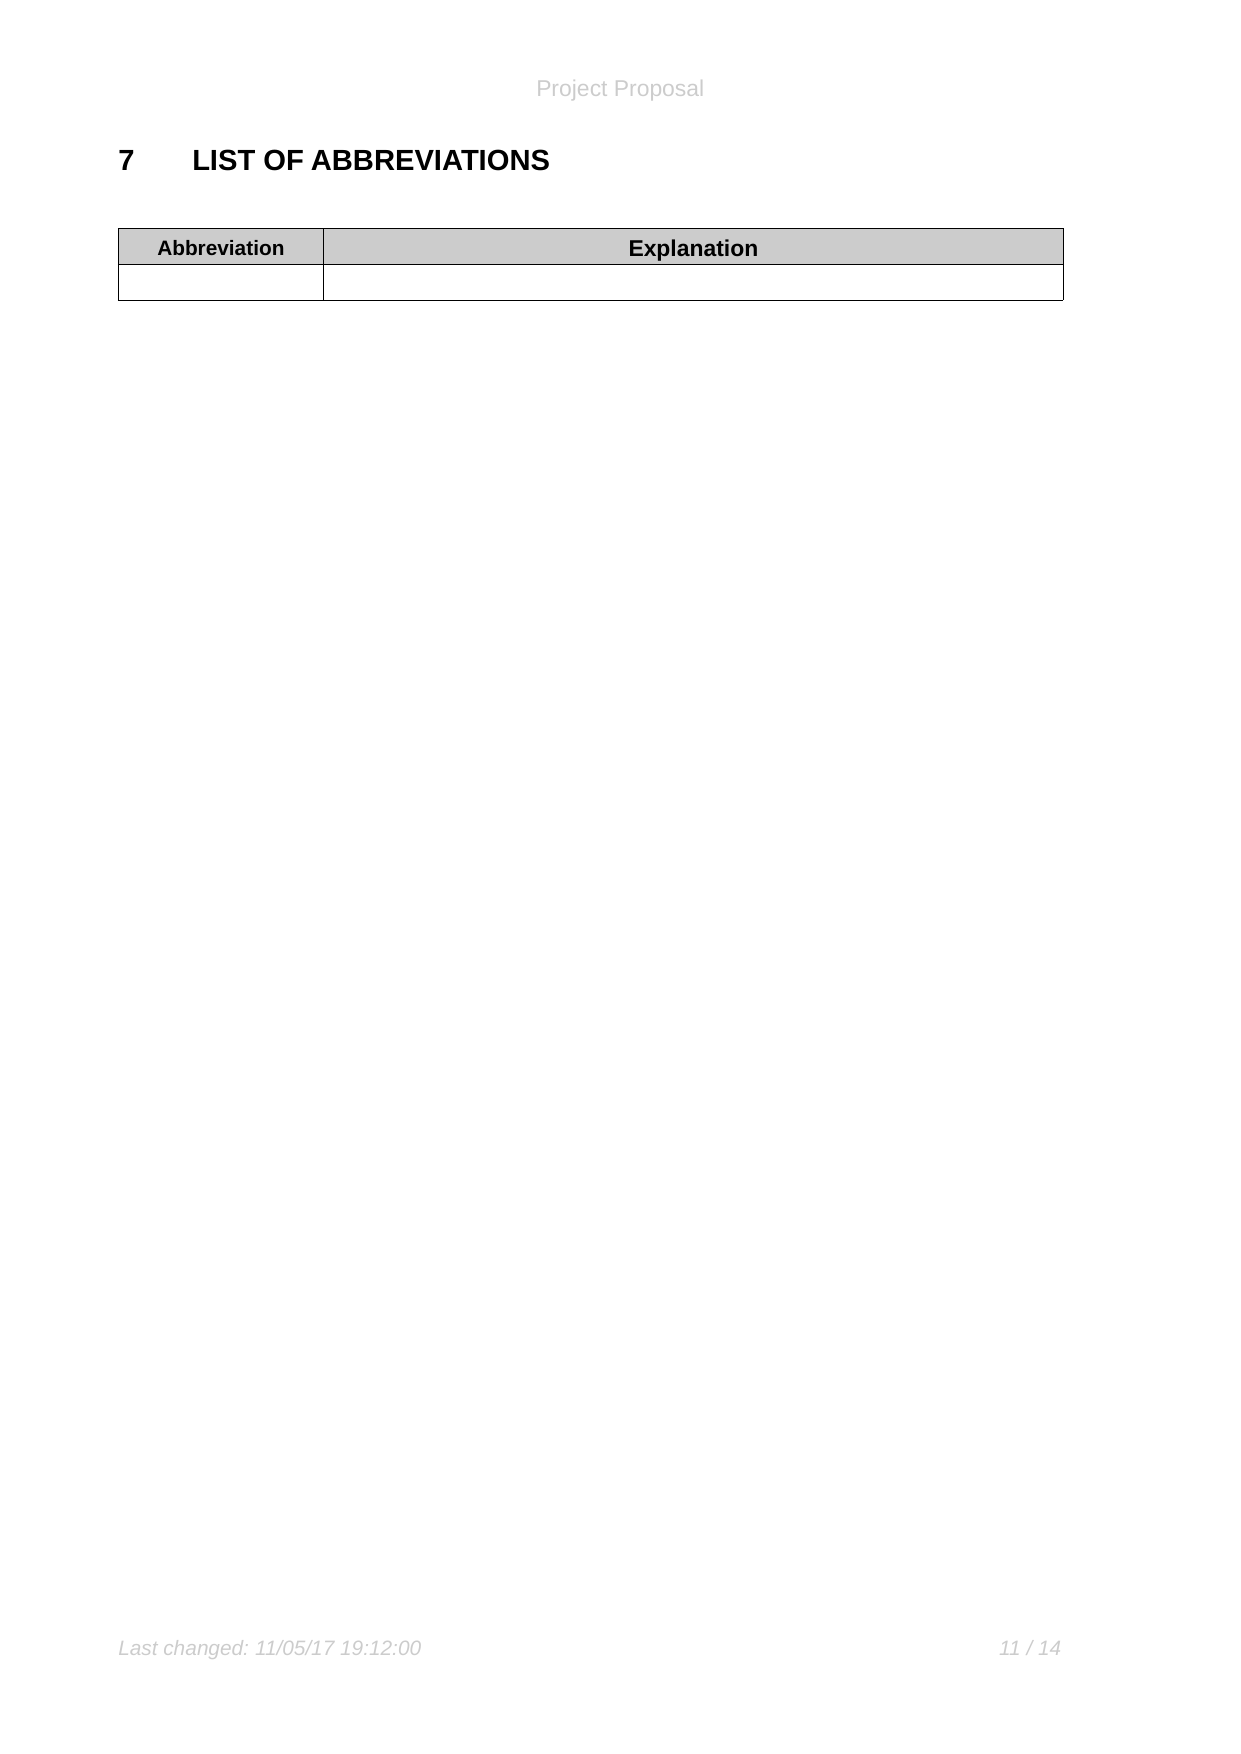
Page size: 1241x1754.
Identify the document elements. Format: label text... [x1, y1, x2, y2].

table_header Explanation [324, 229, 1063, 264]
table_cell [119, 265, 323, 299]
subtitle List of Abbreviations [118, 143, 1122, 177]
table_header Abbreviation [119, 229, 323, 264]
table_cell [324, 265, 1063, 299]
